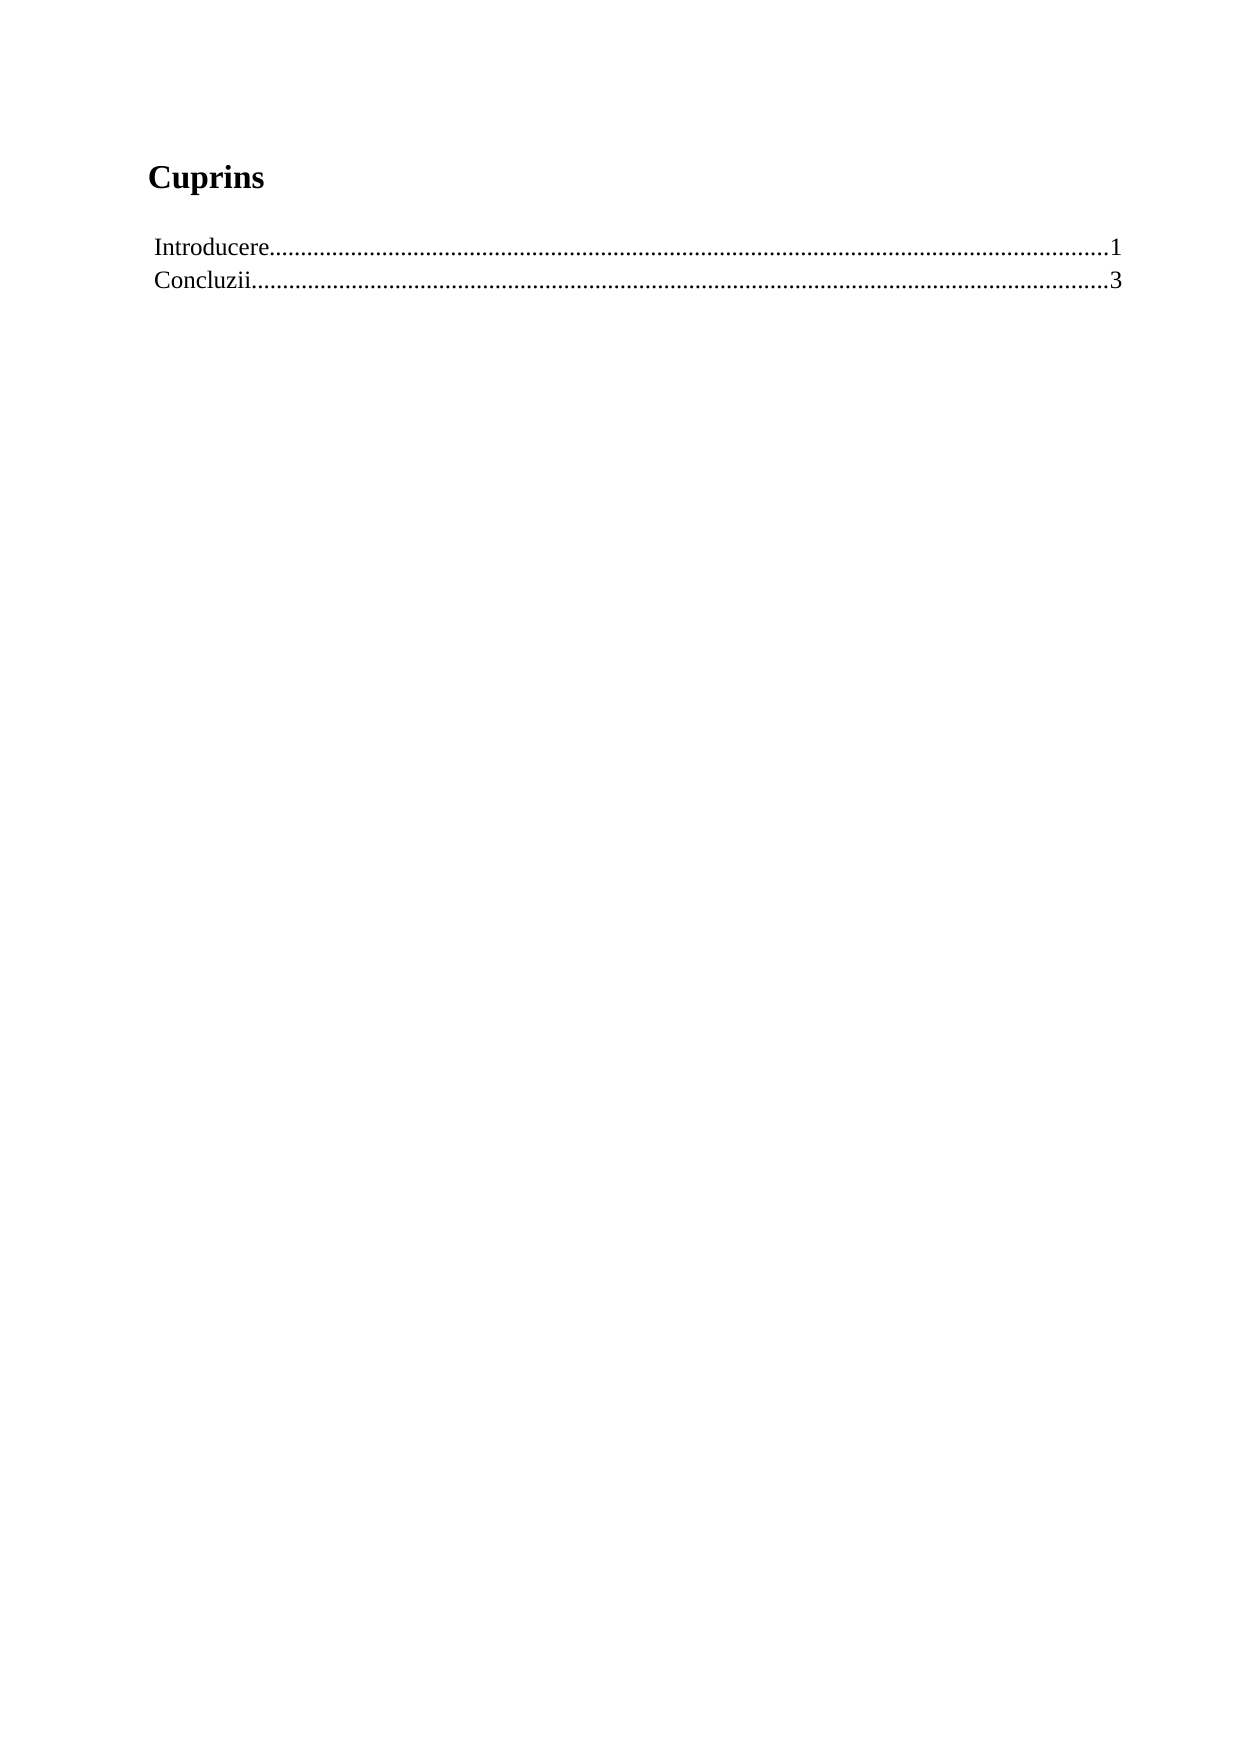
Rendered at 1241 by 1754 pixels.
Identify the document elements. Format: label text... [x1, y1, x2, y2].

text Introducere 1 [148, 232, 1122, 261]
text Concluzii 3 [148, 266, 1122, 294]
subtitle Cuprins [148, 157, 1122, 195]
